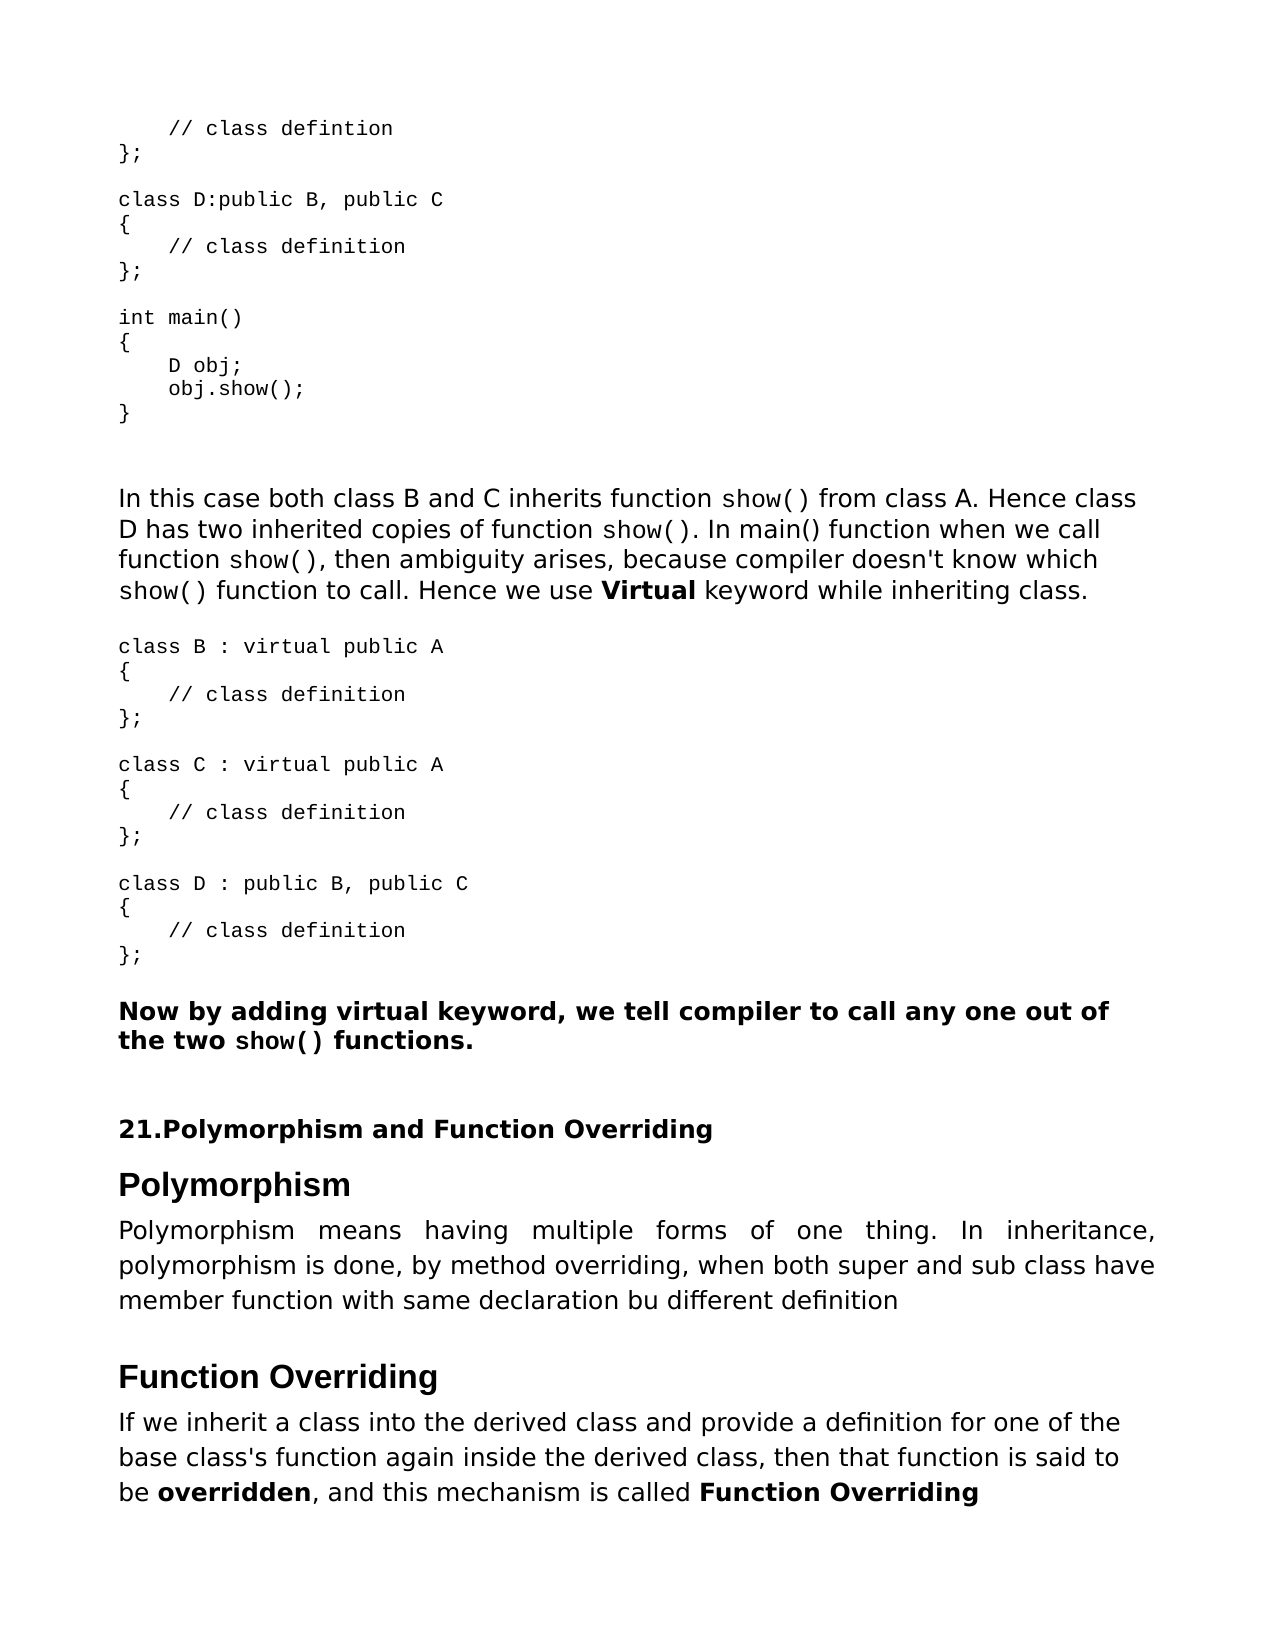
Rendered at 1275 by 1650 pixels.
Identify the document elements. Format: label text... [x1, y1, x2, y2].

text // class definition [118, 236, 1157, 260]
text class D:public B, public C [118, 189, 1157, 213]
text }; [118, 825, 1157, 849]
text }; [118, 142, 1157, 165]
text Polymorphism means having multiple forms of one thing. In inheritance, polymorphism is done, by method overriding, when both super and sub class have member function with same declaration bu different definition [118, 1216, 1157, 1315]
text // class definition [118, 802, 1157, 825]
text { [118, 331, 1157, 354]
subtitle Polymorphism [118, 1165, 1157, 1204]
text If we inherit a class into the derived class and provide a definition for one of the base class's function again inside the derived class, then that function is said to be overridden, and this mechanism is called Function Overriding [118, 1408, 1157, 1507]
text class B : virtual public A [118, 636, 1157, 660]
text D obj; [118, 354, 1157, 378]
text { [118, 896, 1157, 920]
text }; [118, 944, 1157, 967]
text }; [118, 260, 1157, 284]
text // class definition [118, 683, 1157, 707]
text }; [118, 707, 1157, 731]
text obj.show(); [118, 378, 1157, 402]
subtitle Function Overriding [118, 1357, 1157, 1395]
text In this case both class B and C inherits function show() from class A. Hence class D has two inherited copies of function show(). In main() function when we call function show(), then ambiguity arises, because compiler doesn't know which show() function to call. Hence we use Virtual keyword while inheriting class. [118, 484, 1157, 607]
text Now by adding virtual keyword, we tell compiler to call any one out of the two show() functions. [118, 997, 1157, 1057]
text 21.Polymorphism and Function Overriding [118, 1115, 1157, 1144]
text } [118, 402, 1157, 426]
text class C : virtual public A [118, 754, 1157, 778]
text // class definition [118, 920, 1157, 944]
text int main() [118, 307, 1157, 331]
text { [118, 213, 1157, 236]
text class D : public B, public C [118, 873, 1157, 896]
text { [118, 660, 1157, 683]
text { [118, 778, 1157, 802]
text // class defintion [118, 118, 1157, 142]
